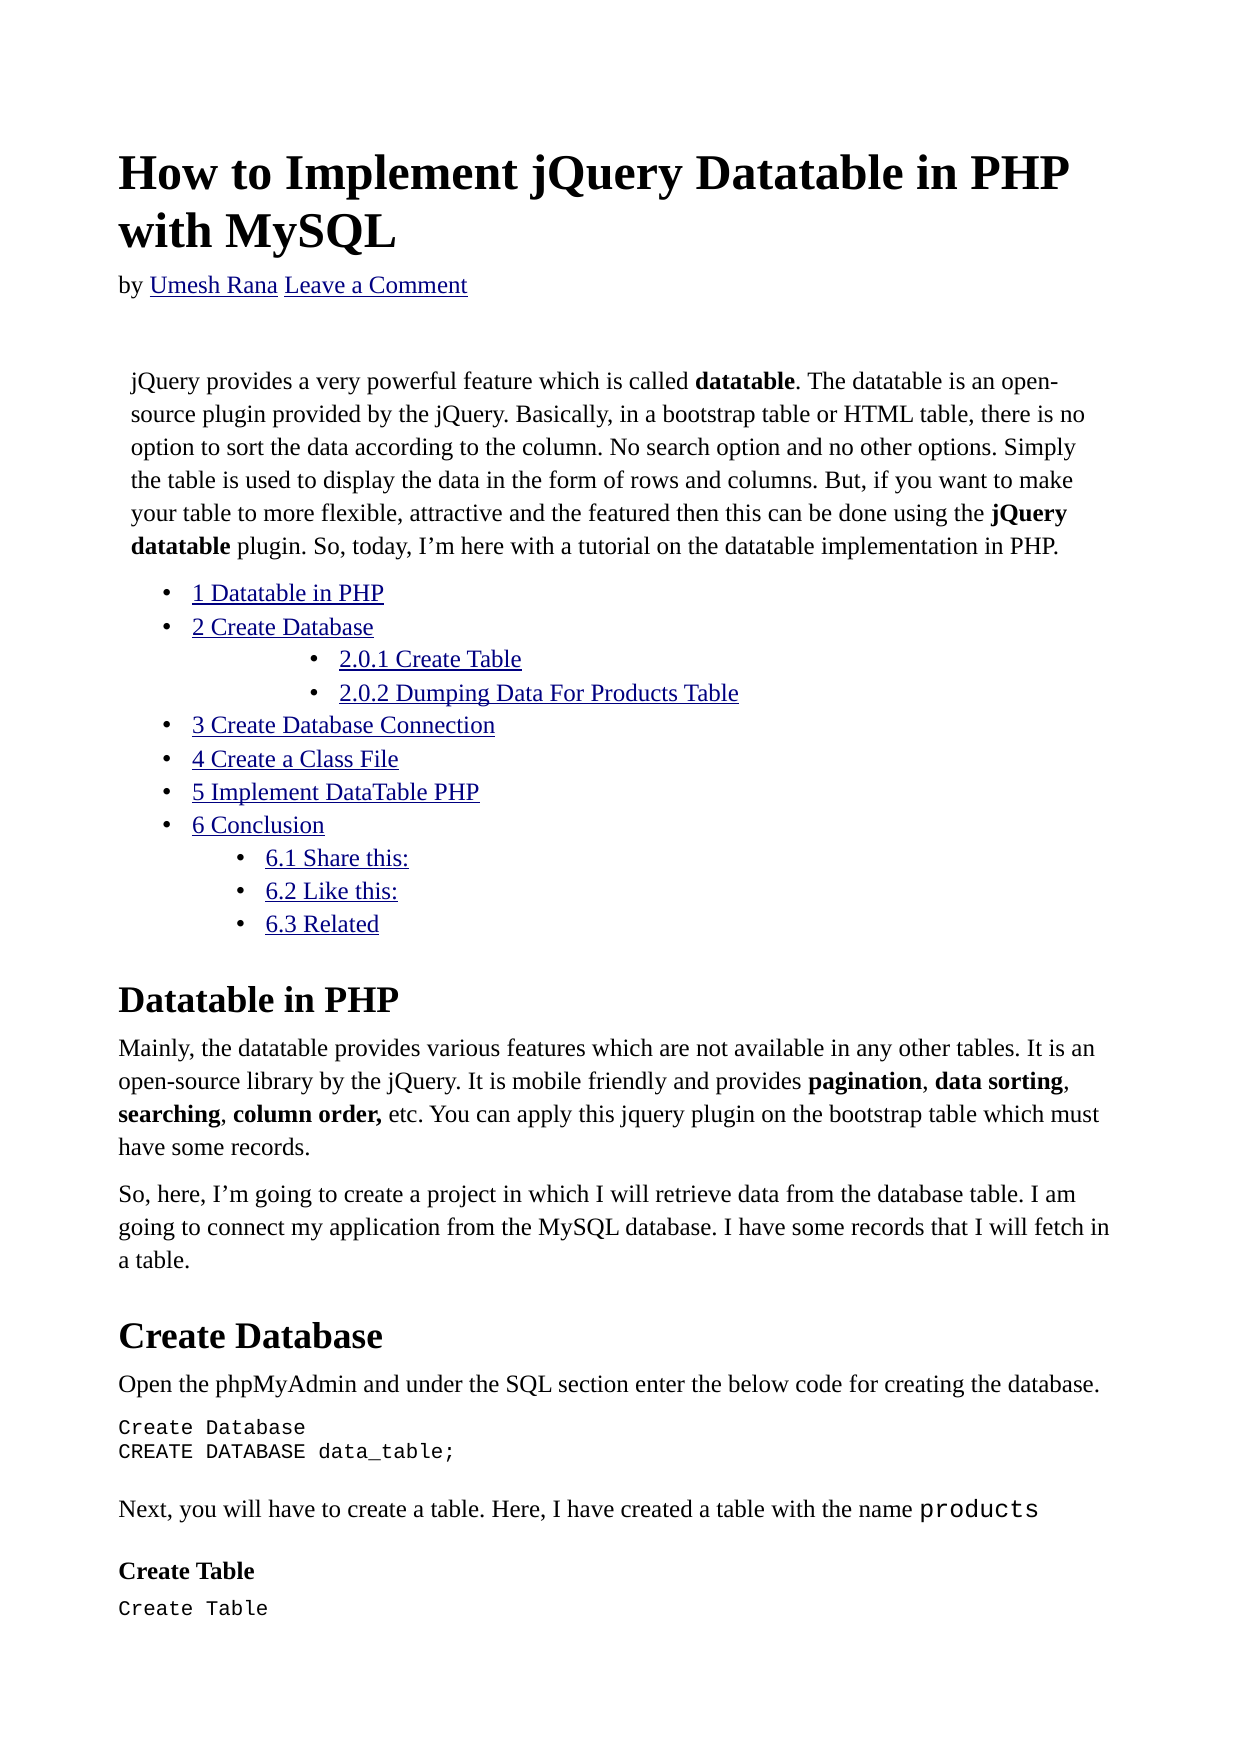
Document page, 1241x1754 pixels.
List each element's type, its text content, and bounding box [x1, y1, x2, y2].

list 6.1 Share this: [236, 843, 1122, 871]
subtitle Datatable in PHP [118, 977, 1122, 1020]
subtitle Create Database [118, 1314, 1122, 1357]
list 2 Create Database [162, 612, 1122, 640]
list 6 Conclusion [162, 810, 1122, 838]
list 6.3 Related [236, 909, 1122, 937]
text Create Database [118, 1417, 1122, 1441]
text jQuery provides a very powerful feature which is called datatable. The datatable is an open-source plugin provided by the jQuery. Basically, in a bootstrap table or HTML table, there is no option to sort the data according to the column. No search option and no other options. Simply the table is used to display the data in the form of rows and columns. But, if you want to make your table to more flexible, attractive and the featured then this can be done using the jQuery datatable plugin. So, today, I’m here with a tutorial on the datatable implementation in PHP. [131, 366, 1109, 560]
list 2.0.1 Create Table [309, 644, 1122, 673]
list 2.0.2 Dumping Data For Products Table [309, 678, 1122, 706]
text Next, you will have to create a table. Here, I have created a table with the name products [118, 1494, 1122, 1525]
text by Umesh Rana Leave a Comment [118, 271, 1122, 299]
text Open the phpMyAdmin and under the SQL section enter the below code for creating the database. [118, 1369, 1122, 1398]
text Mainly, the datatable provides various features which are not available in any other tables. It is an open-source library by the jQuery. It is mobile friendly and provides pagination, data sorting, searching, column order, etc. You can apply this jquery plugin on the bootstrap table which must have some records. [118, 1033, 1122, 1161]
subtitle Create Table [118, 1556, 1122, 1585]
text CREATE DATABASE data_table; [118, 1441, 1122, 1464]
list 6.2 Like this: [236, 876, 1122, 904]
text Create Table [118, 1598, 1122, 1621]
list 4 Create a Class File [162, 744, 1122, 772]
list 1 Datatable in PHP [162, 578, 1122, 607]
text So, here, I’m going to create a project in which I will retrieve data from the database table. I am going to connect my application from the MySQL database. I have some records that I will fetch in a table. [118, 1179, 1122, 1274]
list 3 Create Database Connection [162, 711, 1122, 739]
list 5 Implement DataTable PHP [162, 777, 1122, 805]
subtitle How to Implement jQuery Datatable in PHP with MySQL [118, 143, 1122, 258]
